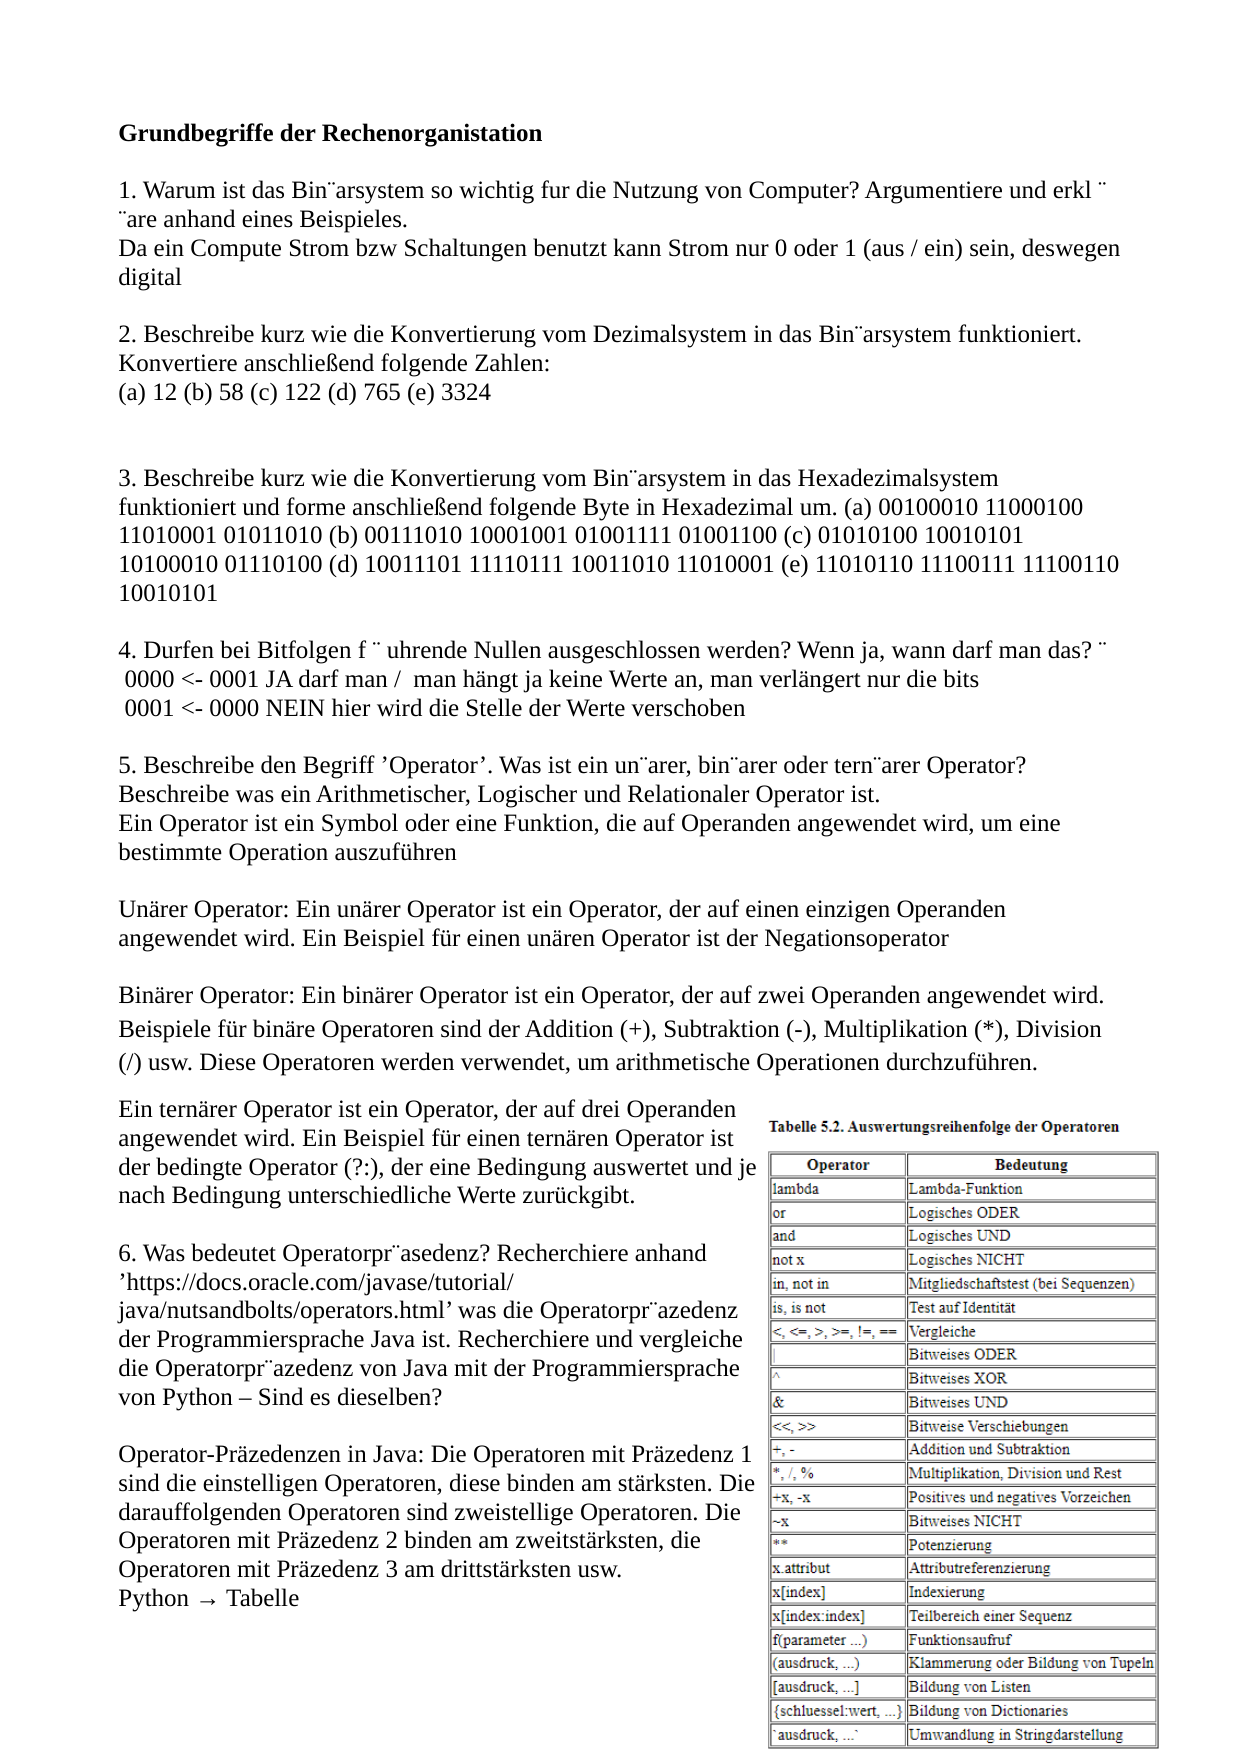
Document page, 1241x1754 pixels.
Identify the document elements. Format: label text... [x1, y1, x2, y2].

text 1. Warum ist das Bin¨arsystem so wichtig fur die Nutzung von Computer? Argumentiere und erkl ¨ ¨are anhand eines Beispieles. [118, 176, 1122, 233]
text 4. Durfen bei Bitfolgen f ¨ uhrende Nullen ausgeschlossen werden? Wenn ja, wann darf man das? ¨ [118, 636, 1122, 664]
text Da ein Compute Strom bzw Schaltungen benutzt kann Strom nur 0 oder 1 (aus / ein) sein, deswegen digital [118, 233, 1122, 291]
text 0001 <- 0000 NEIN hier wird die Stelle der Werte verschoben [118, 693, 1122, 722]
text Ein ternärer Operator ist ein Operator, der auf drei Operanden angewendet wird. Ein Beispiel für einen ternären Operator ist der bedingte Operator (?:), der eine Bedingung auswertet und je nach Bedingung unterschiedliche Werte zurückgibt. [118, 1094, 1122, 1209]
text Unärer Operator: Ein unärer Operator ist ein Operator, der auf einen einzigen Operanden angewendet wird. Ein Beispiel für einen unären Operator ist der Negationsoperator [118, 894, 1122, 952]
text Operator-Präzedenzen in Java: Die Operatoren mit Präzedenz 1 sind die einstelligen Operatoren, diese binden am stärksten. Die darauffolgenden Operatoren sind zweistellige Operatoren. Die Operatoren mit Präzedenz 2 binden am zweitstärksten, die Operatoren mit Präzedenz 3 am drittstärksten usw. [118, 1439, 767, 1583]
text 2. Beschreibe kurz wie die Konvertierung vom Dezimalsystem in das Bin¨arsystem funktioniert. Konvertiere anschließend folgende Zahlen: [118, 319, 1122, 377]
picture [767, 1110, 1221, 1754]
text 0000 <- 0001 JA darf man / man hängt ja keine Werte an, man verlängert nur die bits [118, 664, 1122, 693]
text 3. Beschreibe kurz wie die Konvertierung vom Bin¨arsystem in das Hexadezimalsystem funktioniert und forme anschließend folgende Byte in Hexadezimal um. (a) 00100010 11000100 11010001 01011010 (b) 00111010 10001001 01001111 01001100 (c) 01010100 10010101 10100010 01110100 (d) 10011101 11110111 10011010 11010001 (e) 11010110 11100111 11100110 10010101 [118, 463, 1122, 607]
text (a) 12 (b) 58 (c) 122 (d) 765 (e) 3324 [118, 377, 1122, 406]
text 6. Was bedeutet Operatorpr¨asedenz? Recherchiere anhand ’https://docs.oracle.com/javase/tutorial/ java/nutsandbolts/operators.html’ was die Operatorpr¨azedenz der Programmiersprache Java ist. Recherchiere und vergleiche die Operatorpr¨azedenz von Java mit der Programmiersprache von Python – Sind es dieselben? [118, 1238, 767, 1411]
text Python → Tabelle [118, 1583, 767, 1612]
text Grundbegriffe der Rechenorganistation [118, 118, 1122, 147]
text Binärer Operator: Ein binärer Operator ist ein Operator, der auf zwei Operanden angewendet wird. Beispiele für binäre Operatoren sind der Addition (+), Subtraktion (-), Multiplikation (*), Division (/) usw. Diese Operatoren werden verwendet, um arithmetische Operationen durchzuführen. [118, 981, 1122, 1075]
text Ein Operator ist ein Symbol oder eine Funktion, die auf Operanden angewendet wird, um eine bestimmte Operation auszuführen [118, 808, 1122, 866]
text 5. Beschreibe den Begriff ’Operator’. Was ist ein un¨arer, bin¨arer oder tern¨arer Operator? Beschreibe was ein Arithmetischer, Logischer und Relationaler Operator ist. [118, 751, 1122, 808]
